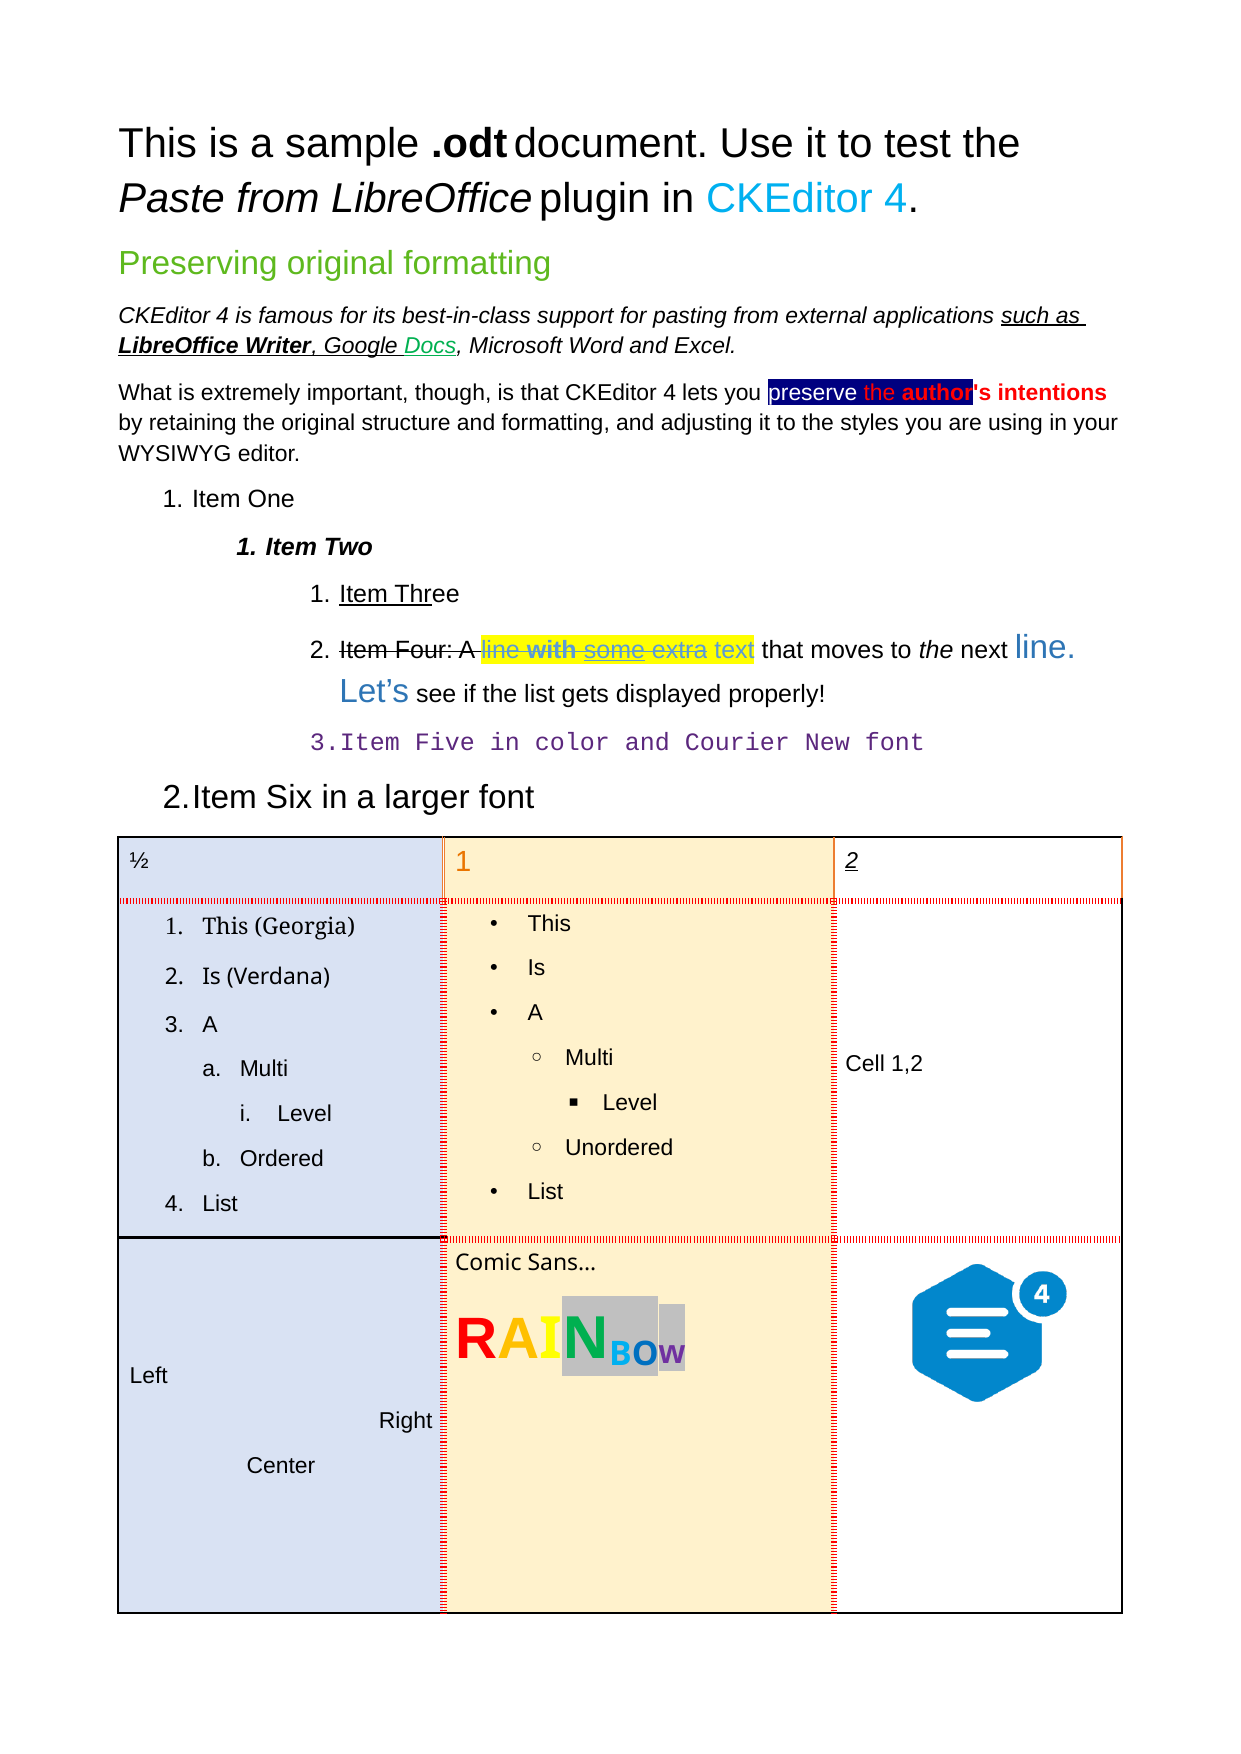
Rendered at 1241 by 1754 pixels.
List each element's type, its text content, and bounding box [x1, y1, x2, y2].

table_header 2 [835, 838, 1121, 898]
list Item Two [236, 532, 1122, 561]
list Item Four: A line with some extra text that moves to the next line. Let’s see if the list gets displayed properly! [309, 627, 1122, 710]
table_cell Cell 1,2 [834, 898, 1121, 1236]
table_header 1 [445, 838, 833, 898]
table_cell Comic Sans… RAINBOw [444, 1236, 834, 1612]
table_cell Left Right Center [119, 1239, 443, 1612]
text What is extremely important, though, is that CKEditor 4 lets you preserve the author's intentions by retaining the original structure and formatting, and adjusting it to the styles you are using in your WYSIWYG editor. [118, 377, 1122, 466]
picture [886, 1245, 1070, 1420]
list Item Three [309, 579, 1122, 608]
list Item Five in color and Courier New font [309, 730, 1122, 758]
table_cell This (Georgia) Is (Verdana) A Multi Level Ordered List [119, 898, 443, 1236]
table_header ½ [119, 838, 442, 898]
text CKEditor 4 is famous for its best-in-class support for pasting from external applications such as LibreOffice Writer, Google Docs, Microsoft Word and Excel. [118, 302, 1122, 358]
text Preserving original formatting [118, 243, 1122, 281]
text This is a sample .odt document. Use it to test the Paste from LibreOffice plugin in CKEditor 4. [118, 118, 1122, 221]
list Item Six in a larger font [162, 777, 1122, 816]
list Item One [162, 484, 1122, 513]
table_cell This Is A Multi Level Unordered List [444, 898, 834, 1236]
table_cell [834, 1236, 1121, 1612]
